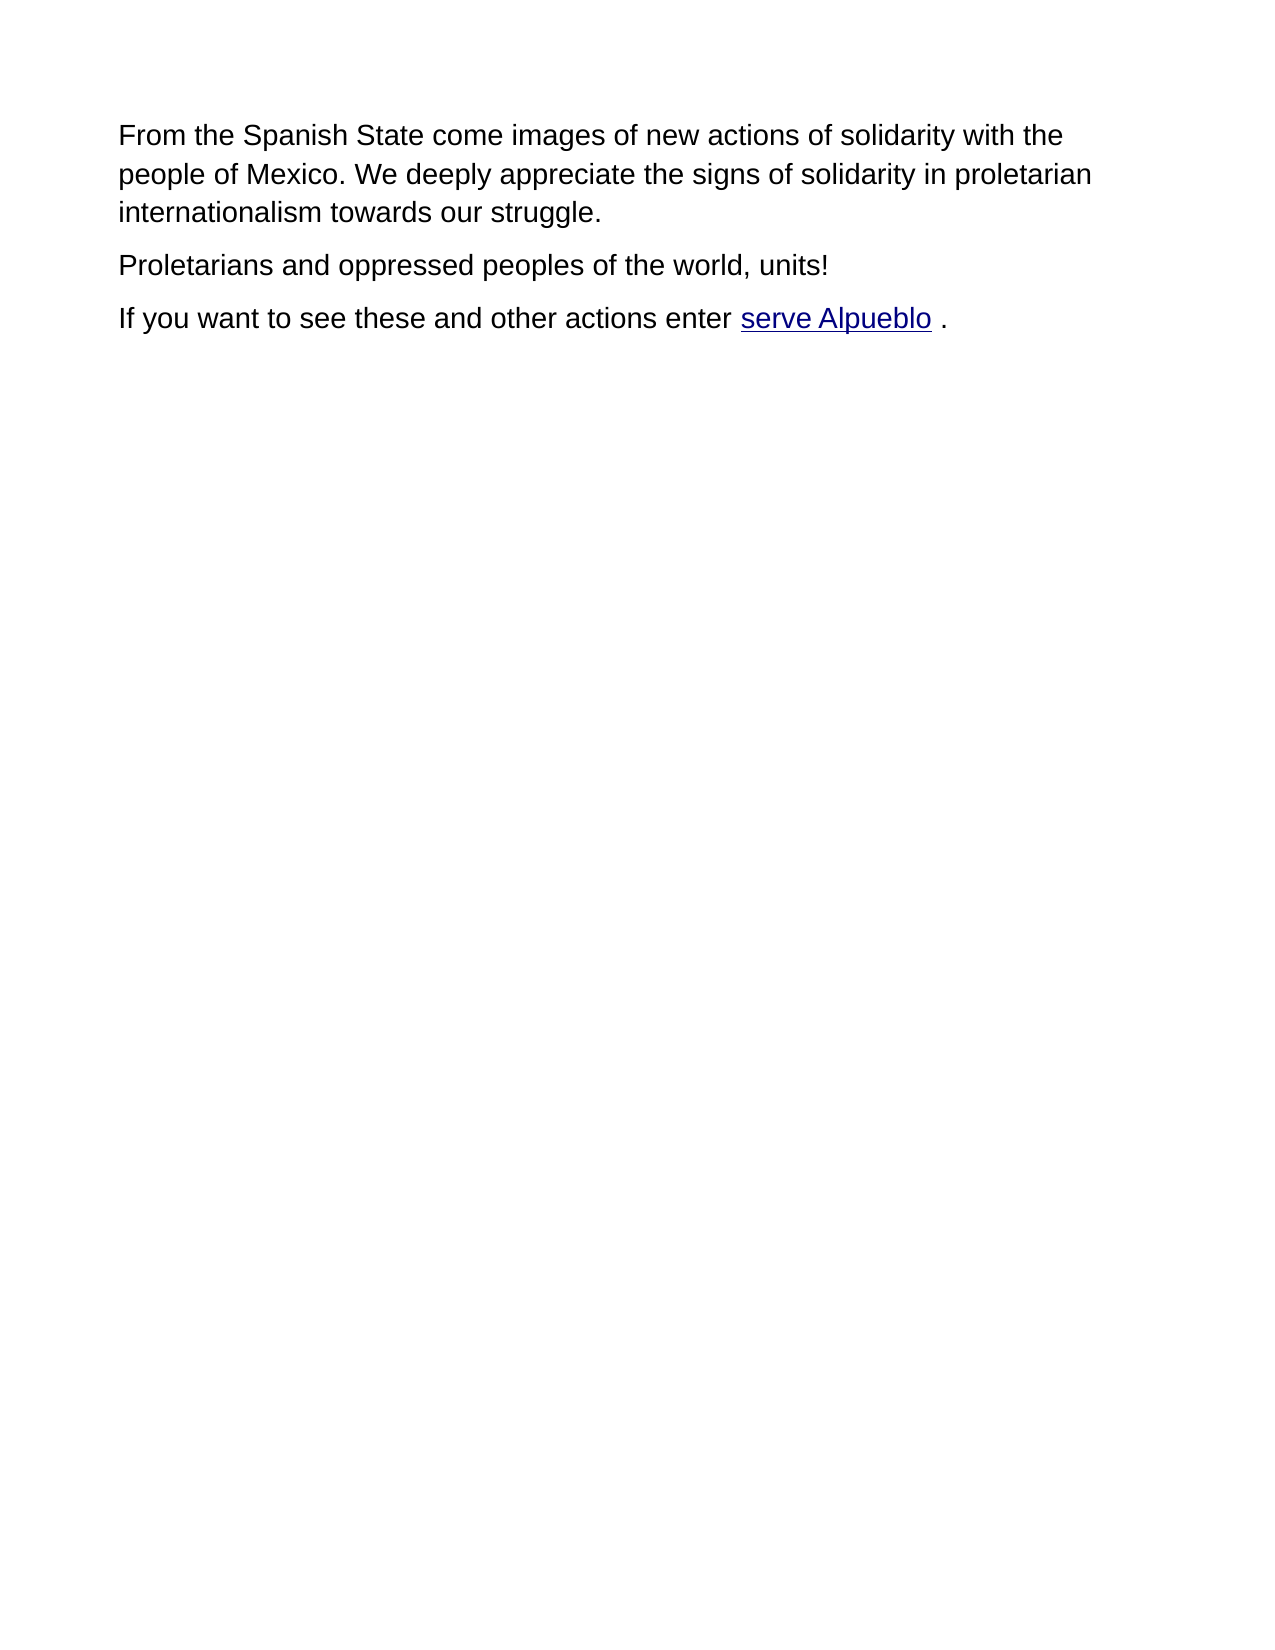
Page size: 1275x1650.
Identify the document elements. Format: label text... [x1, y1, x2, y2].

text If you want to see these and other actions enter serve Alpueblo . [118, 301, 1157, 335]
text Proletarians and oppressed peoples of the world, units! [118, 248, 1157, 282]
text From the Spanish State come images of new actions of solidarity with the people of Mexico. We deeply appreciate the signs of solidarity in proletarian internationalism towards our struggle. [118, 118, 1157, 229]
